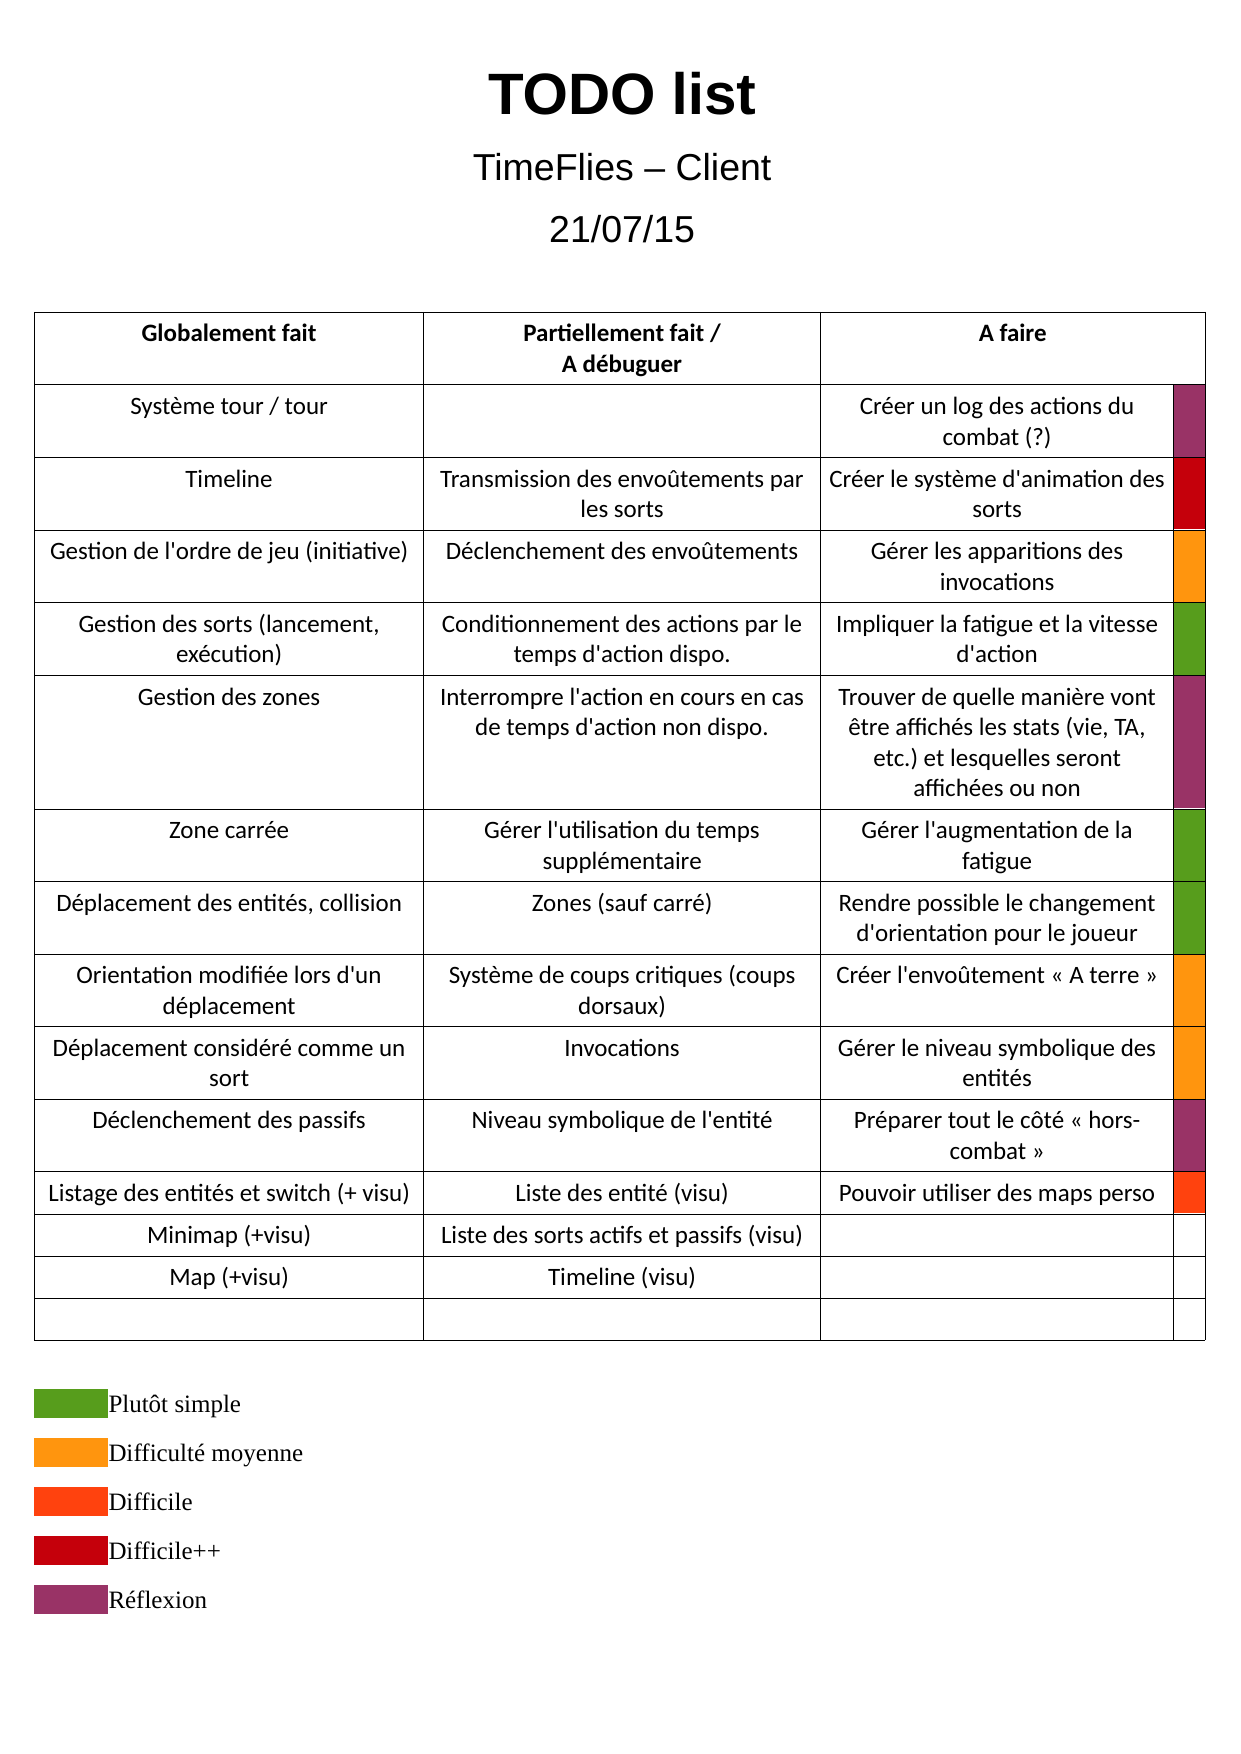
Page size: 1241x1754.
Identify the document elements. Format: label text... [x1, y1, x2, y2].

table_cell Listage des entités et switch (+ visu) [35, 1172, 423, 1213]
table_cell [1174, 1215, 1205, 1256]
table_cell Zones (sauf carré) [424, 882, 820, 954]
table_cell Transmission des envoûtements par les sorts [424, 458, 820, 529]
table_cell Préparer tout le côté « hors-combat » [821, 1100, 1173, 1171]
table_cell Liste des entité (visu) [424, 1172, 820, 1213]
table_cell Conditionnement des actions par le temps d'action dispo. [424, 603, 820, 675]
table_cell [1174, 955, 1205, 1026]
table_cell Gérer le niveau symbolique des entités [821, 1027, 1173, 1099]
table_cell [424, 1299, 820, 1340]
subtitle 21/07/15 [34, 207, 1209, 250]
table_cell Interrompre l'action en cours en cas de temps d'action non dispo. [424, 676, 820, 808]
table_cell Gérer l'utilisation du temps supplémentaire [424, 810, 820, 881]
table_cell [35, 1299, 423, 1340]
table_cell [1174, 676, 1205, 808]
table_cell [424, 385, 820, 457]
table_cell [1174, 385, 1205, 457]
table_cell Impliquer la fatigue et la vitesse d'action [821, 603, 1173, 675]
table_cell Minimap (+visu) [35, 1215, 423, 1256]
table_cell Map (+visu) [35, 1257, 423, 1298]
table_cell [1174, 531, 1205, 602]
table_cell [821, 1257, 1173, 1298]
table_header Globalement fait [35, 313, 423, 384]
table_cell Rendre possible le changement d'orientation pour le joueur [821, 882, 1173, 954]
subtitle TimeFlies – Client [34, 145, 1209, 188]
table_cell Orientation modifiée lors d'un déplacement [35, 955, 423, 1026]
table_cell Système tour / tour [35, 385, 423, 457]
table_cell Système de coups critiques (coups dorsaux) [424, 955, 820, 1026]
table_cell Invocations [424, 1027, 820, 1099]
table_cell Gestion des sorts (lancement, exécution) [35, 603, 423, 675]
table_cell Gestion des zones [35, 676, 423, 808]
table_cell Gérer les apparitions des invocations [821, 531, 1173, 602]
table_cell Gestion de l'ordre de jeu (initiative) [35, 531, 423, 602]
table_header A faire [821, 313, 1205, 384]
table_cell Zone carrée [35, 810, 423, 881]
table_header Partiellement fait / A débuguer [424, 313, 820, 384]
text Difficile [34, 1487, 1209, 1516]
table_cell Liste des sorts actifs et passifs (visu) [424, 1215, 820, 1256]
table_cell [1174, 882, 1205, 954]
table_cell Trouver de quelle manière vont être affichés les stats (vie, TA, etc.) et lesquelles seront affichées ou non [821, 676, 1173, 808]
table_cell Déplacement des entités, collision [35, 882, 423, 954]
text Difficile++ [34, 1536, 1209, 1565]
table_cell [1174, 1257, 1205, 1298]
table_cell Déclenchement des passifs [35, 1100, 423, 1171]
table_cell [1174, 1100, 1205, 1171]
table_cell Déclenchement des envoûtements [424, 531, 820, 602]
table_cell Créer l'envoûtement « A terre » [821, 955, 1173, 1026]
text Réflexion [34, 1585, 1209, 1614]
table_cell [1174, 1027, 1205, 1099]
table_cell [1174, 1299, 1205, 1340]
text Plutôt simple [34, 1389, 1209, 1418]
table_cell [821, 1215, 1173, 1256]
table_cell Pouvoir utiliser des maps perso [821, 1172, 1173, 1213]
title TODO list [34, 59, 1209, 126]
table_cell Déplacement considéré comme un sort [35, 1027, 423, 1099]
table_cell Créer le système d'animation des sorts [821, 458, 1173, 529]
table_cell [821, 1299, 1173, 1340]
table_cell [1174, 458, 1205, 529]
table_cell Gérer l'augmentation de la fatigue [821, 810, 1173, 881]
table_cell Timeline [35, 458, 423, 529]
text Difficulté moyenne [34, 1438, 1209, 1467]
table_cell Créer un log des actions du combat (?) [821, 385, 1173, 457]
table_cell [1174, 603, 1205, 675]
table_cell Timeline (visu) [424, 1257, 820, 1298]
table_cell [1174, 1172, 1205, 1213]
table_cell Niveau symbolique de l'entité [424, 1100, 820, 1171]
table_cell [1174, 810, 1205, 881]
